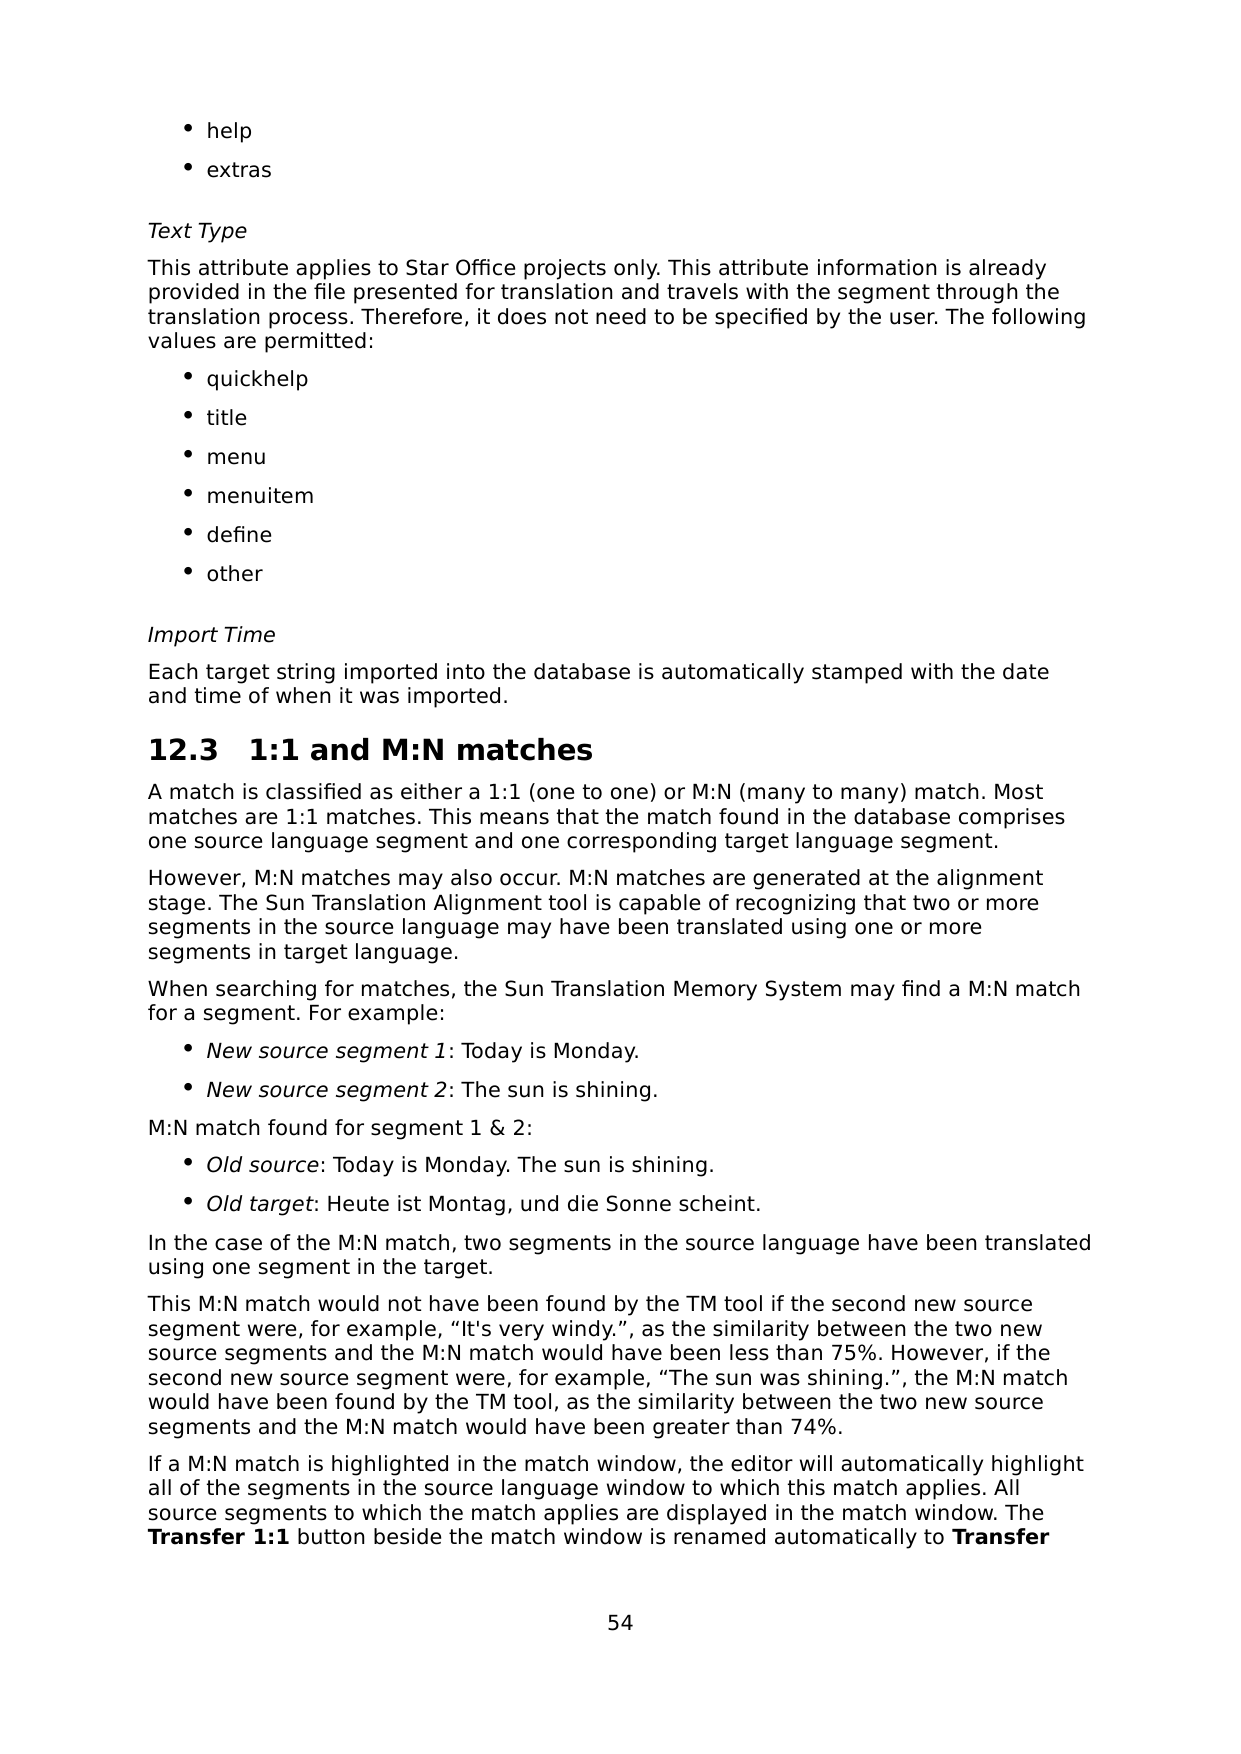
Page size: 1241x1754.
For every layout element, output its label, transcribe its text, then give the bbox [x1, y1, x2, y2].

list help [183, 118, 1093, 144]
text Each target string imported into the database is automatically stamped with the date and time of when it was imported. [148, 660, 1093, 709]
text M:N match found for segment 1 & 2: [148, 1116, 1093, 1140]
text Text Type [148, 219, 1093, 243]
text A match is classified as either a 1:1 (one to one) or M:N (many to many) match. Most matches are 1:1 matches. This means that the match found in the database comprises one source language segment and one corresponding target language segment. [148, 780, 1093, 854]
list define [183, 522, 1093, 548]
text However, M:N matches may also occur. M:N matches are generated at the alignment stage. The Sun Translation Alignment tool is capable of recognizing that two or more segments in the source language may have been translated using one or more segments in target language. [148, 866, 1093, 964]
list menu [183, 444, 1093, 471]
text This M:N match would not have been found by the TM tool if the second new source segment were, for example, “It's very windy.”, as the similarity between the two new source segments and the M:N match would have been less than 75%. However, if the second new source segment were, for example, “The sun was shining.”, the M:N match would have been found by the TM tool, as the similarity between the two new source segments and the M:N match would have been greater than 74%. [148, 1292, 1093, 1439]
text In the case of the M:N match, two segments in the source language have been translated using one segment in the target. [148, 1231, 1093, 1280]
list Old source: Today is Monday. The sun is shining. [183, 1153, 1093, 1179]
list other [183, 561, 1093, 587]
text This attribute applies to Star Office projects only. This attribute information is already provided in the file presented for translation and travels with the segment through the translation process. Therefore, it does not need to be specified by the user. The following values are permitted: [148, 256, 1093, 354]
text Import Time [148, 623, 1093, 647]
list New source segment 1: Today is Monday. [183, 1038, 1093, 1064]
list Old target: Heute ist Montag, und die Sonne scheint. [183, 1192, 1093, 1218]
list extras [183, 157, 1093, 183]
list title [183, 405, 1093, 432]
text If a M:N match is highlighted in the match window, the editor will automatically highlight all of the segments in the source language window to which this match applies. All source segments to which the match applies are displayed in the match window. The Transfer 1:1 button beside the match window is renamed automatically to Transfer [148, 1452, 1093, 1549]
text When searching for matches, the Sun Translation Memory System may find a M:N match for a segment. For example: [148, 977, 1093, 1026]
list New source segment 2: The sun is shining. [183, 1077, 1093, 1103]
list quickhelp [183, 366, 1093, 393]
list menuitem [183, 483, 1093, 509]
subtitle 1:1 and M:N matches [148, 734, 1093, 768]
